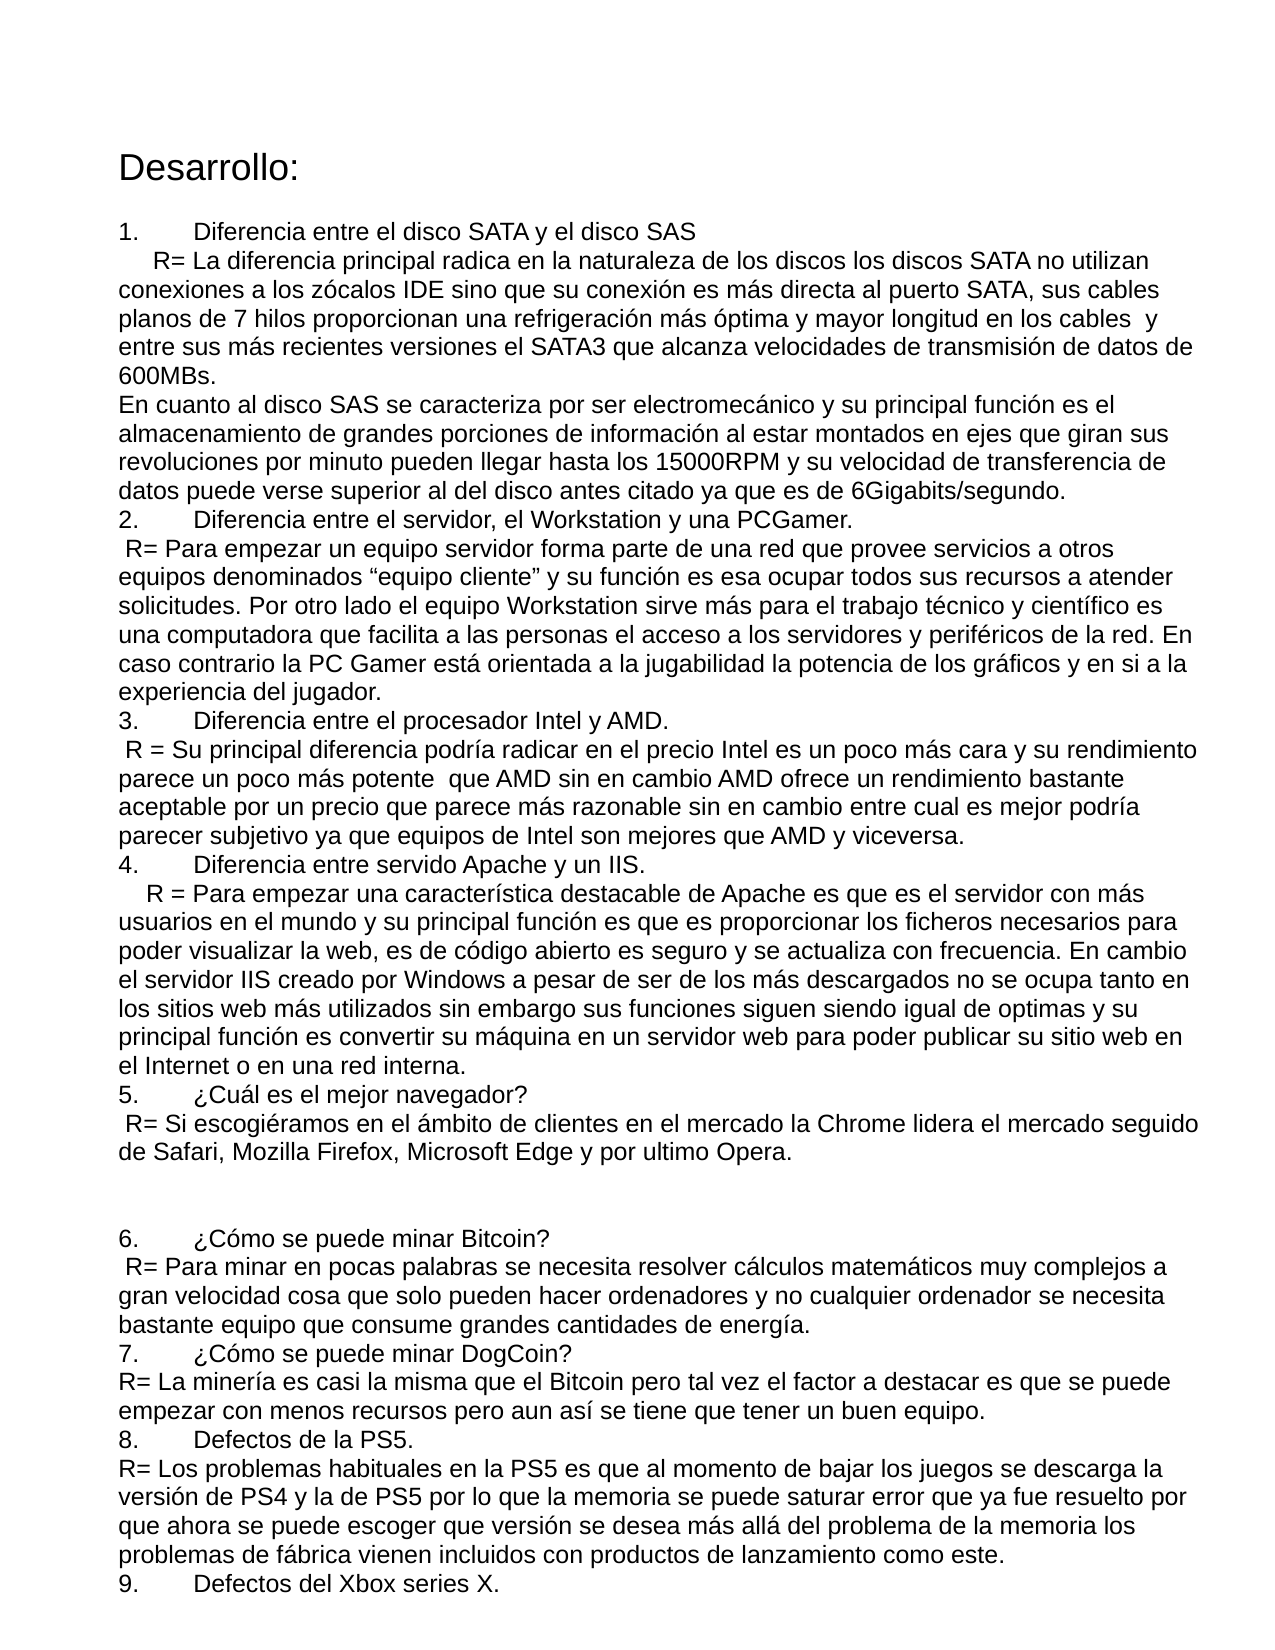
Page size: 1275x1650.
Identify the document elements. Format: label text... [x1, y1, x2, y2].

text 6. ¿Cómo se puede minar Bitcoin? [118, 1223, 1205, 1252]
text R = Su principal diferencia podría radicar en el precio Intel es un poco más cara y su rendimiento parece un poco más potente que AMD sin en cambio AMD ofrece un rendimiento bastante aceptable por un precio que parece más razonable sin en cambio entre cual es mejor podría parecer subjetivo ya que equipos de Intel son mejores que AMD y viceversa. [118, 735, 1205, 850]
text R= Para minar en pocas palabras se necesita resolver cálculos matemáticos muy complejos a gran velocidad cosa que solo pueden hacer ordenadores y no cualquier ordenador se necesita bastante equipo que consume grandes cantidades de energía. [118, 1252, 1205, 1338]
text R= La diferencia principal radica en la naturaleza de los discos los discos SATA no utilizan conexiones a los zócalos IDE sino que su conexión es más directa al puerto SATA, sus cables planos de 7 hilos proporcionan una refrigeración más óptima y mayor longitud en los cables y entre sus más recientes versiones el SATA3 que alcanza velocidades de transmisión de datos de 600MBs. [118, 246, 1205, 390]
text 9. Defectos del Xbox series X. [118, 1568, 1205, 1597]
text R= La minería es casi la misma que el Bitcoin pero tal vez el factor a destacar es que se puede empezar con menos recursos pero aun así se tiene que tener un buen equipo. [118, 1367, 1205, 1425]
text R= Los problemas habituales en la PS5 es que al momento de bajar los juegos se descarga la versión de PS4 y la de PS5 por lo que la memoria se puede saturar error que ya fue resuelto por que ahora se puede escoger que versión se desea más allá del problema de la memoria los problemas de fábrica vienen incluidos con productos de lanzamiento como este. [118, 1453, 1205, 1568]
text 5. ¿Cuál es el mejor navegador? [118, 1080, 1205, 1108]
text R= Si escogiéramos en el ámbito de clientes en el mercado la Chrome lidera el mercado seguido de Safari, Mozilla Firefox, Microsoft Edge y por ultimo Opera. [118, 1108, 1205, 1166]
text 7. ¿Cómo se puede minar DogCoin? [118, 1338, 1205, 1367]
text 2. Diferencia entre el servidor, el Workstation y una PCGamer. [118, 505, 1205, 533]
text Desarrollo: [118, 145, 1205, 188]
text 3. Diferencia entre el procesador Intel y AMD. [118, 706, 1205, 735]
text 1. Diferencia entre el disco SATA y el disco SAS [118, 217, 1205, 246]
text R= Para empezar un equipo servidor forma parte de una red que provee servicios a otros equipos denominados “equipo cliente” y su función es esa ocupar todos sus recursos a atender solicitudes. Por otro lado el equipo Workstation sirve más para el trabajo técnico y científico es una computadora que facilita a las personas el acceso a los servidores y periféricos de la red. En caso contrario la PC Gamer está orientada a la jugabilidad la potencia de los gráficos y en si a la experiencia del jugador. [118, 533, 1205, 706]
text 4. Diferencia entre servido Apache y un IIS. [118, 850, 1205, 878]
text R = Para empezar una característica destacable de Apache es que es el servidor con más usuarios en el mundo y su principal función es que es proporcionar los ficheros necesarios para poder visualizar la web, es de código abierto es seguro y se actualiza con frecuencia. En cambio el servidor IIS creado por Windows a pesar de ser de los más descargados no se ocupa tanto en los sitios web más utilizados sin embargo sus funciones siguen siendo igual de optimas y su principal función es convertir su máquina en un servidor web para poder publicar su sitio web en el Internet o en una red interna. [118, 878, 1205, 1080]
text En cuanto al disco SAS se caracteriza por ser electromecánico y su principal función es el almacenamiento de grandes porciones de información al estar montados en ejes que giran sus revoluciones por minuto pueden llegar hasta los 15000RPM y su velocidad de transferencia de datos puede verse superior al del disco antes citado ya que es de 6Gigabits/segundo. [118, 390, 1205, 505]
text 8. Defectos de la PS5. [118, 1425, 1205, 1453]
